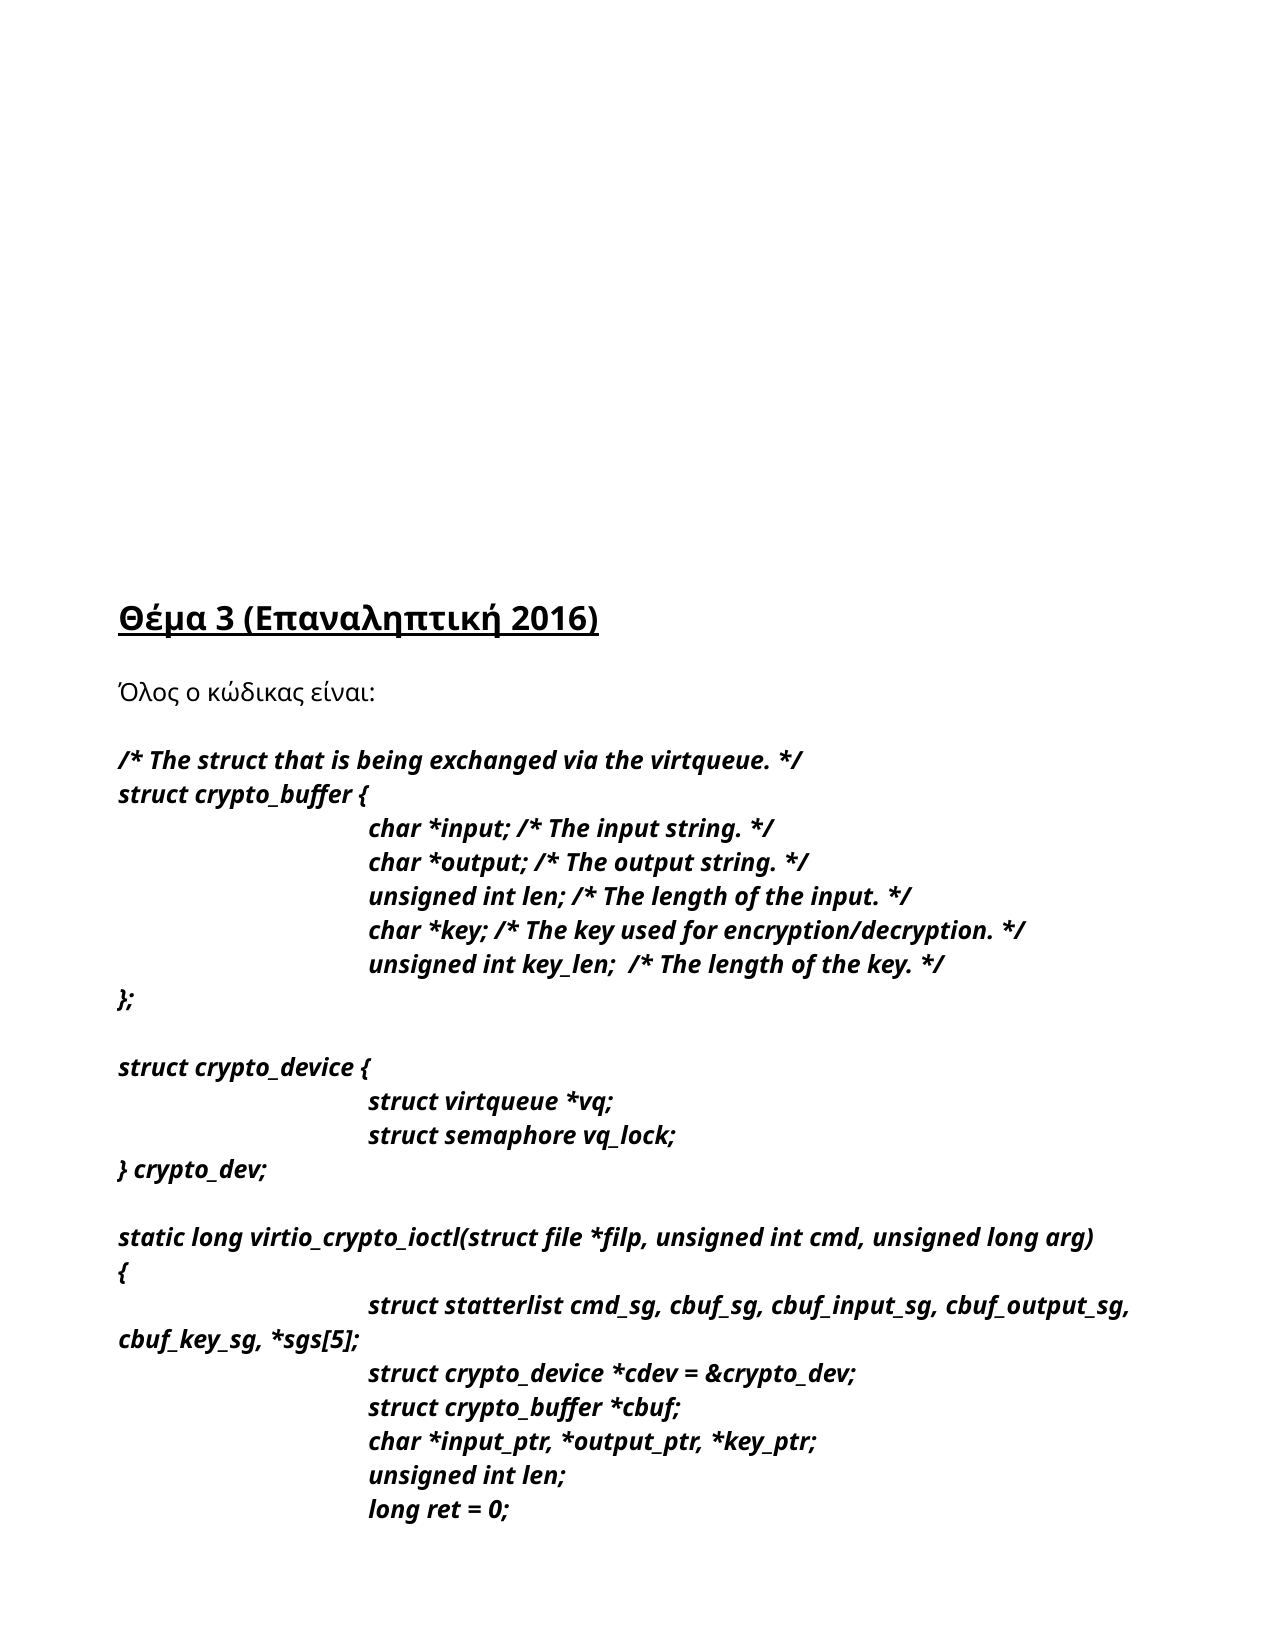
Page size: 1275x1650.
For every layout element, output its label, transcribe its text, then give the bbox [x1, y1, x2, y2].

text }; [118, 981, 1157, 1015]
text struct crypto_buffer *cbuf; [118, 1390, 1157, 1424]
text char *output; /* The output string. */ [118, 845, 1157, 879]
text struct semaphore vq_lock; [118, 1117, 1157, 1151]
text static long virtio_crypto_ioctl(struct file *filp, unsigned int cmd, unsigned long arg) [118, 1219, 1157, 1253]
text /* The struct that is being exchanged via the virtqueue. */ [118, 743, 1157, 777]
text char *input; /* The input string. */ [118, 811, 1157, 845]
text unsigned int len; [118, 1458, 1157, 1492]
text struct statterlist cmd_sg, cbuf_sg, cbuf_input_sg, cbuf_output_sg, cbuf_key_sg, *sgs[5]; [118, 1288, 1157, 1356]
text } crypto_dev; [118, 1151, 1157, 1185]
text char *input_ptr, *output_ptr, *key_ptr; [118, 1424, 1157, 1458]
text unsigned int key_len; /* The length of the key. */ [118, 947, 1157, 981]
text unsigned int len; /* The length of the input. */ [118, 879, 1157, 913]
text struct crypto_buffer { [118, 777, 1157, 811]
text struct crypto_device *cdev = &crypto_dev; [118, 1356, 1157, 1390]
text struct crypto_device { [118, 1049, 1157, 1083]
text Όλος ο κώδικας είναι: [118, 674, 1157, 708]
text Θέμα 3 (Επαναληπτική 2016) [118, 595, 1157, 640]
text struct virtqueue *vq; [118, 1083, 1157, 1117]
text char *key; /* The key used for encryption/decryption. */ [118, 913, 1157, 947]
text long ret = 0; [118, 1492, 1157, 1526]
text { [118, 1253, 1157, 1288]
